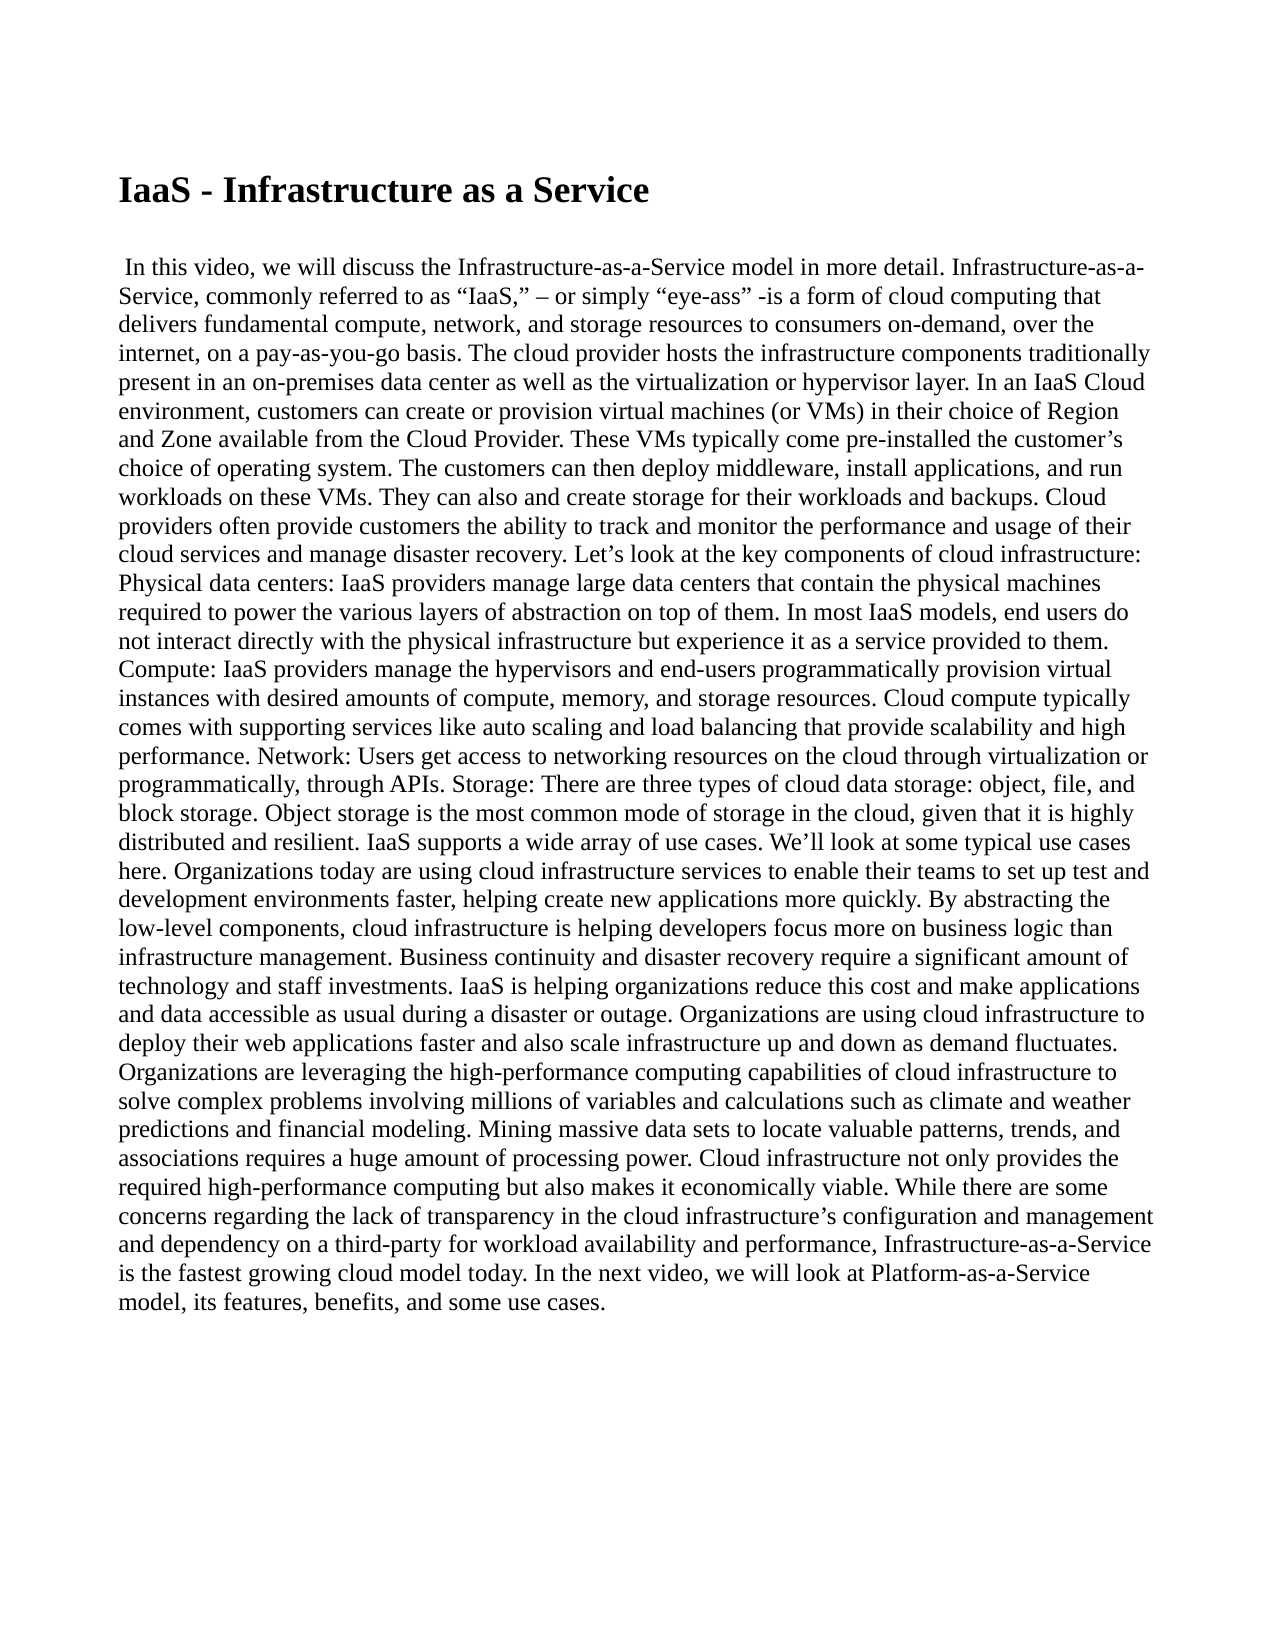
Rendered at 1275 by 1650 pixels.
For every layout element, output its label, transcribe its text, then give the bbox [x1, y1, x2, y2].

subtitle IaaS - Infrastructure as a Service [118, 168, 1157, 211]
text In this video, we will discuss the Infrastructure-as-a-Service model in more detail. Infrastructure-as-a-Service, commonly referred to as “IaaS,” – or simply “eye-ass” -is a form of cloud computing that delivers fundamental compute, network, and storage resources to consumers on-demand, over the internet, on a pay-as-you-go basis. The cloud provider hosts the infrastructure components traditionally present in an on-premises data center as well as the virtualization or hypervisor layer. In an IaaS Cloud environment, customers can create or provision virtual machines (or VMs) in their choice of Region and Zone available from the Cloud Provider. These VMs typically come pre-installed the customer’s choice of operating system. The customers can then deploy middleware, install applications, and run workloads on these VMs. They can also and create storage for their workloads and backups. Cloud providers often provide customers the ability to track and monitor the performance and usage of their cloud services and manage disaster recovery. Let’s look at the key components of cloud infrastructure: Physical data centers: IaaS providers manage large data centers that contain the physical machines required to power the various layers of abstraction on top of them. In most IaaS models, end users do not interact directly with the physical infrastructure but experience it as a service provided to them. Compute: IaaS providers manage the hypervisors and end-users programmatically provision virtual instances with desired amounts of compute, memory, and storage resources. Cloud compute typically comes with supporting services like auto scaling and load balancing that provide scalability and high performance. Network: Users get access to networking resources on the cloud through virtualization or programmatically, through APIs. Storage: There are three types of cloud data storage: object, file, and block storage. Object storage is the most common mode of storage in the cloud, given that it is highly distributed and resilient. IaaS supports a wide array of use cases. We’ll look at some typical use cases here. Organizations today are using cloud infrastructure services to enable their teams to set up test and development environments faster, helping create new applications more quickly. By abstracting the low-level components, cloud infrastructure is helping developers focus more on business logic than infrastructure management. Business continuity and disaster recovery require a significant amount of technology and staff investments. IaaS is helping organizations reduce this cost and make applications and data accessible as usual during a disaster or outage. Organizations are using cloud infrastructure to deploy their web applications faster and also scale infrastructure up and down as demand fluctuates. Organizations are leveraging the high-performance computing capabilities of cloud infrastructure to solve complex problems involving millions of variables and calculations such as climate and weather predictions and financial modeling. Mining massive data sets to locate valuable patterns, trends, and associations requires a huge amount of processing power. Cloud infrastructure not only provides the required high-performance computing but also makes it economically viable. While there are some concerns regarding the lack of transparency in the cloud infrastructure’s configuration and management and dependency on a third-party for workload availability and performance, Infrastructure-as-a-Service is the fastest growing cloud model today. In the next video, we will look at Platform-as-a-Service model, its features, benefits, and some use cases. [118, 252, 1157, 1316]
